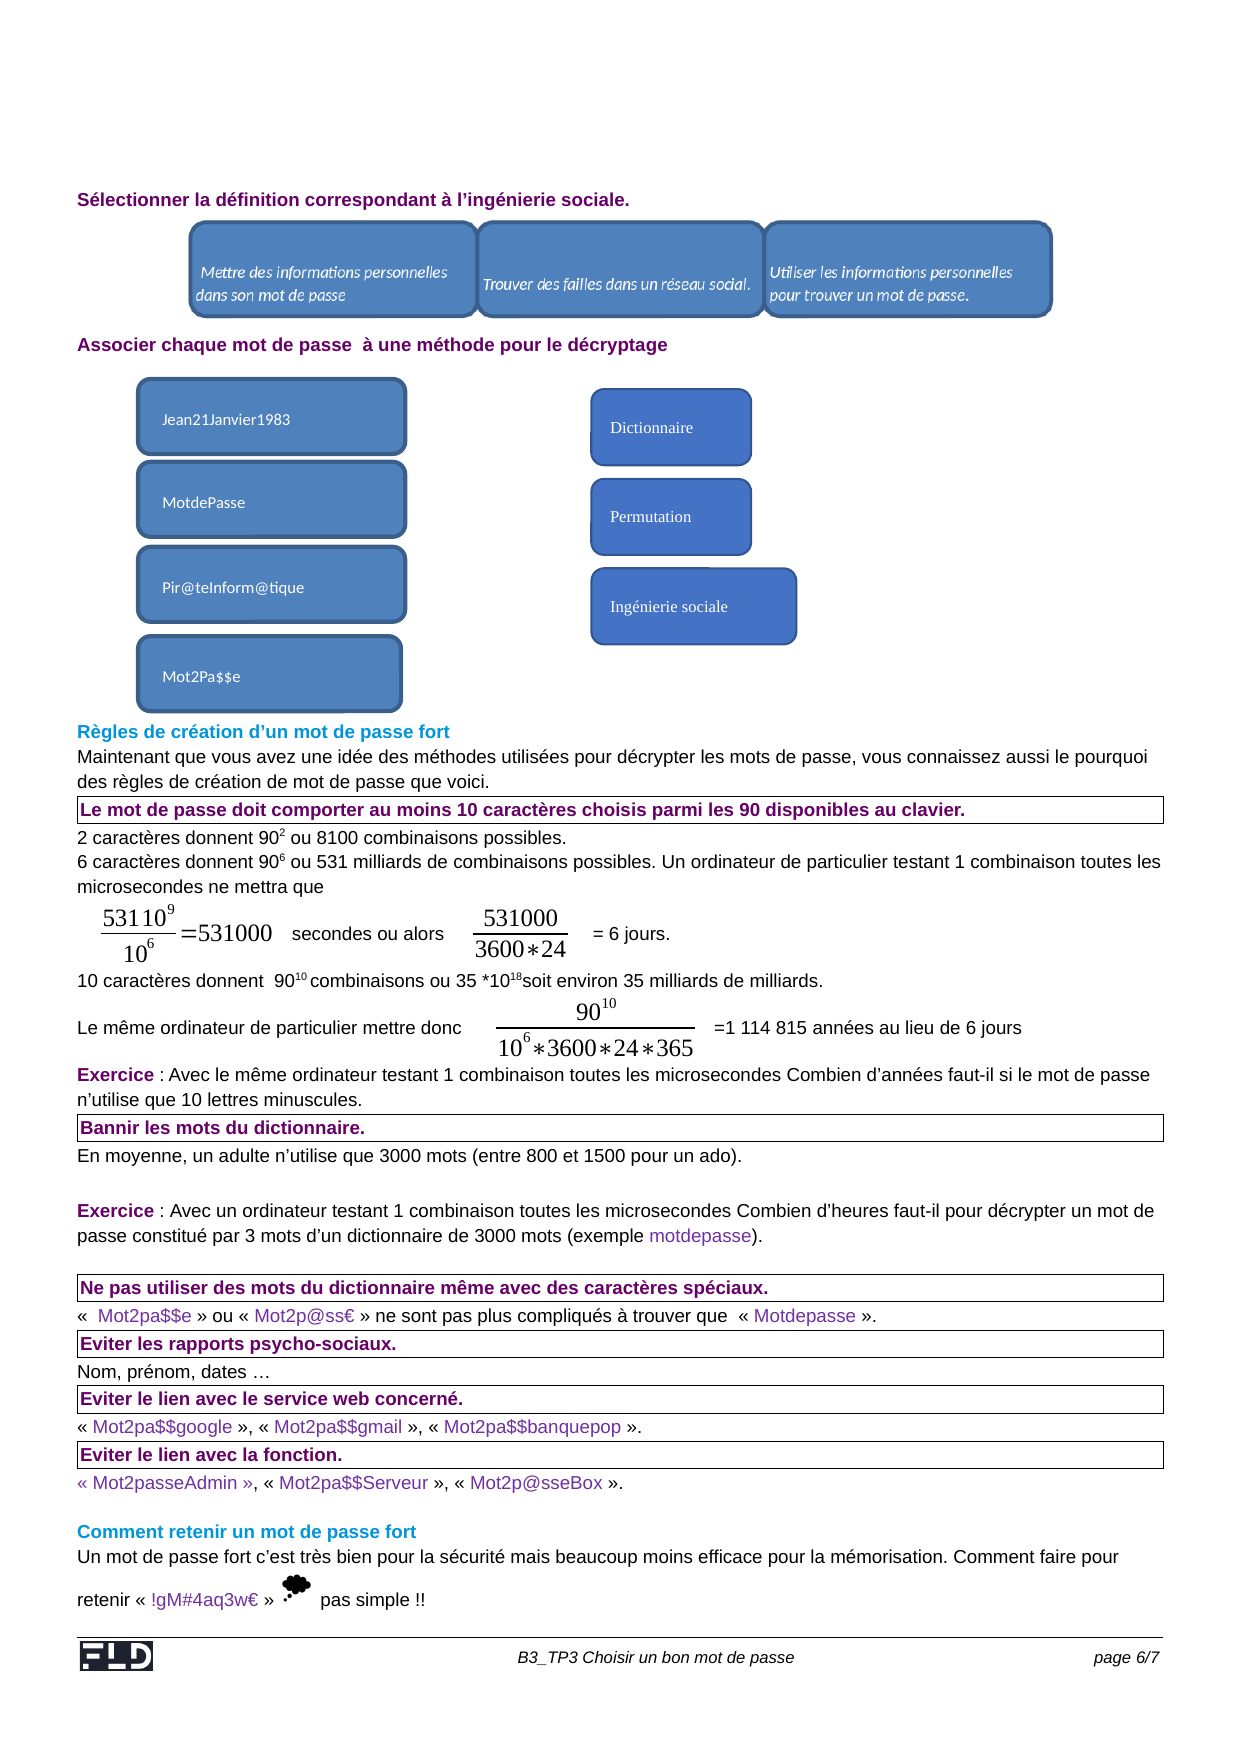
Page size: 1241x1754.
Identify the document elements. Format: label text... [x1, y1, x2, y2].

list 2 caractères donnent 902 ou 8100 combinaisons possibles. [77, 826, 1163, 848]
list En moyenne, un adulte n’utilise que 3000 mots (entre 800 et 1500 pour un ado). [77, 1144, 1163, 1166]
text « Mot2pa$$e » ou « Mot2p@ss€ » ne sont pas plus compliqués à trouver que « Motdepasse ». [77, 1305, 1163, 1326]
text Bannir les mots du dictionnaire. [78, 1115, 1163, 1141]
text Maintenant que vous avez une idée des méthodes utilisées pour décrypter les mots de passe, vous connaissez aussi le pourquoi des règles de création de mot de passe que voici. [77, 746, 1163, 792]
text Un mot de passe fort c’est très bien pour la sécurité mais beaucoup moins efficace pour la mémorisation. Comment faire pour retenir « !gM#4aq3w€ » pas simple !! [77, 1546, 1163, 1611]
list Exercice : Avec le même ordinateur testant 1 combinaison toutes les microsecondes Combien d’années faut-il si le mot de passe n’utilise que 10 lettres minuscules. [77, 1064, 1163, 1111]
list Ne pas utiliser des mots du dictionnaire même avec des caractères spéciaux. [78, 1275, 1163, 1301]
picture [181, 212, 1062, 322]
text « Mot2passeAdmin », « Mot2pa$$Serveur », « Mot2p@sseBox ». [77, 1472, 1163, 1493]
list Le même ordinateur de particulier mettre donc =1 114 815 années au lieu de 6 jours [77, 995, 1163, 1061]
text « Mot2pa$$google », « Mot2pa$$gmail », « Mot2pa$$banquepop ». [77, 1416, 1163, 1438]
text Associer chaque mot de passe à une méthode pour le décryptage [77, 334, 1163, 356]
text Nom, prénom, dates … [77, 1360, 1163, 1382]
text Sélectionner la définition correspondant à l’ingénierie sociale. [77, 188, 1163, 210]
list Eviter le lien avec la fonction. [78, 1442, 1163, 1468]
list 6 caractères donnent 906 ou 531 milliards de combinaisons possibles. Un ordinateur de particulier testant 1 combinaison toutes les microsecondes ne mettra que [77, 851, 1163, 898]
list secondes ou alors = 6 jours. [77, 901, 1163, 967]
list Eviter le lien avec le service web concerné. [78, 1386, 1163, 1413]
list Eviter les rapports psycho-sociaux. [78, 1331, 1163, 1357]
text Comment retenir un mot de passe fort [77, 1521, 1163, 1543]
text Règles de création d’un mot de passe fort [77, 721, 1163, 743]
list Exercice : Avec un ordinateur testant 1 combinaison toutes les microsecondes Combien d’heures faut-il pour décrypter un mot de passe constitué par 3 mots d’un dictionnaire de 3000 mots (exemple motdepasse). [77, 1199, 1163, 1246]
picture [79, 1641, 153, 1671]
list 10 caractères donnent 9010 combinaisons ou 35 *1018soit environ 35 milliards de milliards. [77, 970, 1163, 992]
picture [279, 1570, 314, 1606]
list Le mot de passe doit comporter au moins 10 caractères choisis parmi les 90 disponibles au clavier. [78, 797, 1163, 823]
